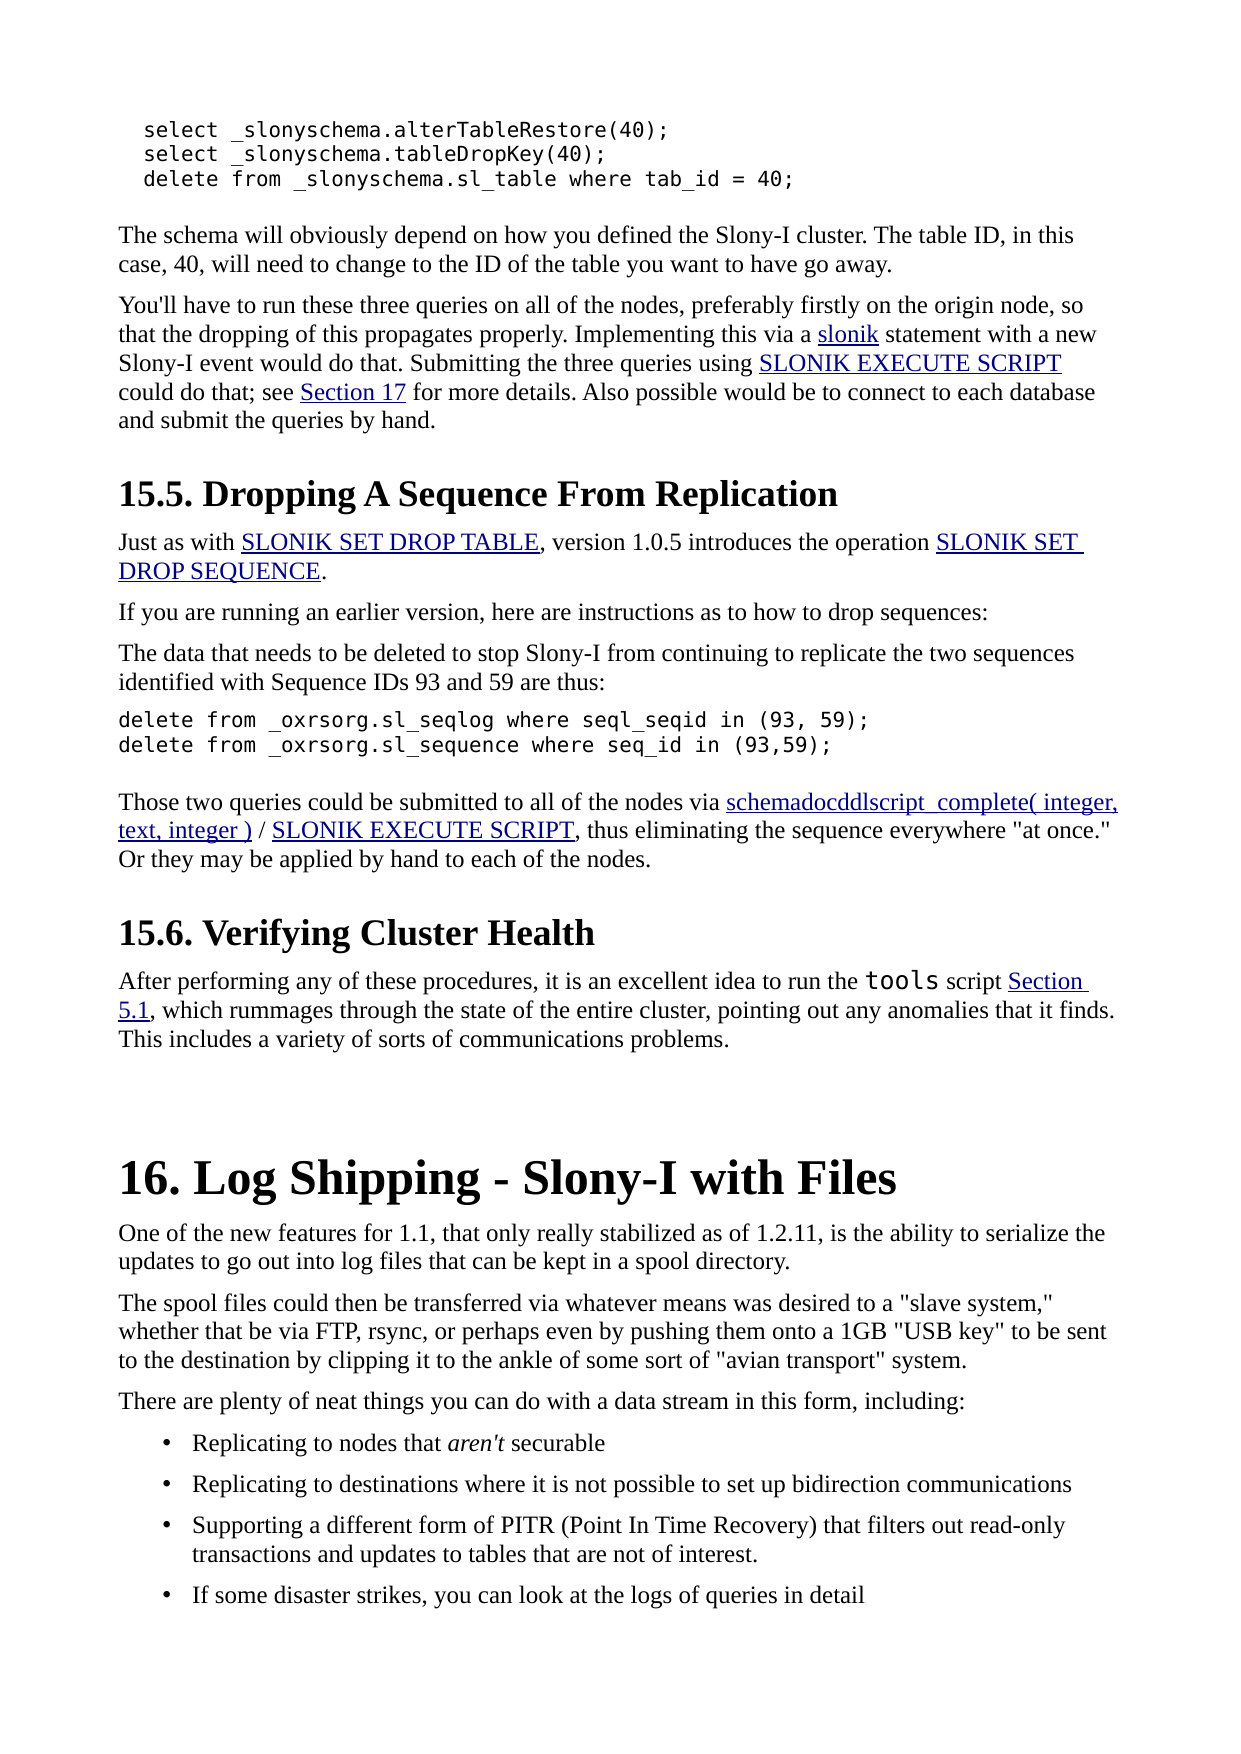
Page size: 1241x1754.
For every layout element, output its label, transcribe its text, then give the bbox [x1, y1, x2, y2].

list Replicating to destinations where it is not possible to set up bidirection communications [162, 1469, 1122, 1498]
text select _slonyschema.tableDropKey(40); [118, 142, 1122, 167]
text After performing any of these procedures, it is an excellent idea to run the tools script Section 5.1, which rummages through the state of the entire cluster, pointing out any anomalies that it finds. This includes a variety of sorts of communications problems. [118, 966, 1122, 1053]
text One of the new features for 1.1, that only really stabilized as of 1.2.11, is the ability to serialize the updates to go out into log files that can be kept in a spool directory. [118, 1218, 1122, 1275]
subtitle 15.6. Verifying Cluster Health [118, 910, 1122, 953]
text There are plenty of neat things you can do with a data stream in this form, including: [118, 1386, 1122, 1415]
text The spool files could then be transferred via whatever means was desired to a "slave system," whether that be via FTP, rsync, or perhaps even by pushing them onto a 1GB "USB key" to be sent to the destination by clipping it to the ankle of some sort of "avian transport" system. [118, 1288, 1122, 1374]
list If some disaster strikes, you can look at the logs of queries in detail [162, 1580, 1122, 1609]
text If you are running an earlier version, here are instructions as to how to drop sequences: [118, 597, 1122, 626]
subtitle 16. Log Shipping - Slony-I with Files [118, 1148, 1122, 1205]
text The schema will obviously depend on how you defined the Slony-I cluster. The table ID, in this case, 40, will need to change to the ID of the table you want to have go away. [118, 220, 1122, 278]
text delete from _oxrsorg.sl_seqlog where seql_seqid in (93, 59); [118, 708, 1122, 733]
list Replicating to nodes that aren't securable [162, 1428, 1122, 1456]
subtitle 15.5. Dropping A Sequence From Replication [118, 472, 1122, 515]
text delete from _slonyschema.sl_table where tab_id = 40; [118, 167, 1122, 191]
text Just as with SLONIK SET DROP TABLE, version 1.0.5 introduces the operation SLONIK SET DROP SEQUENCE. [118, 527, 1122, 585]
text The data that needs to be deleted to stop Slony-I from continuing to replicate the two sequences identified with Sequence IDs 93 and 59 are thus: [118, 638, 1122, 696]
text Those two queries could be submitted to all of the nodes via schemadocddlscript_complete( integer, text, integer ) / SLONIK EXECUTE SCRIPT, thus eliminating the sequence everywhere "at once." Or they may be applied by hand to each of the nodes. [118, 787, 1122, 873]
text select _slonyschema.alterTableRestore(40); [118, 118, 1122, 142]
text You'll have to run these three queries on all of the nodes, preferably firstly on the origin node, so that the dropping of this propagates properly. Implementing this via a slonik statement with a new Slony-I event would do that. Submitting the three queries using SLONIK EXECUTE SCRIPT could do that; see Section 17 for more details. Also possible would be to connect to each database and submit the queries by hand. [118, 290, 1122, 434]
text delete from _oxrsorg.sl_sequence where seq_id in (93,59); [118, 733, 1122, 757]
list Supporting a different form of PITR (Point In Time Recovery) that filters out read-only transactions and updates to tables that are not of interest. [162, 1510, 1122, 1568]
